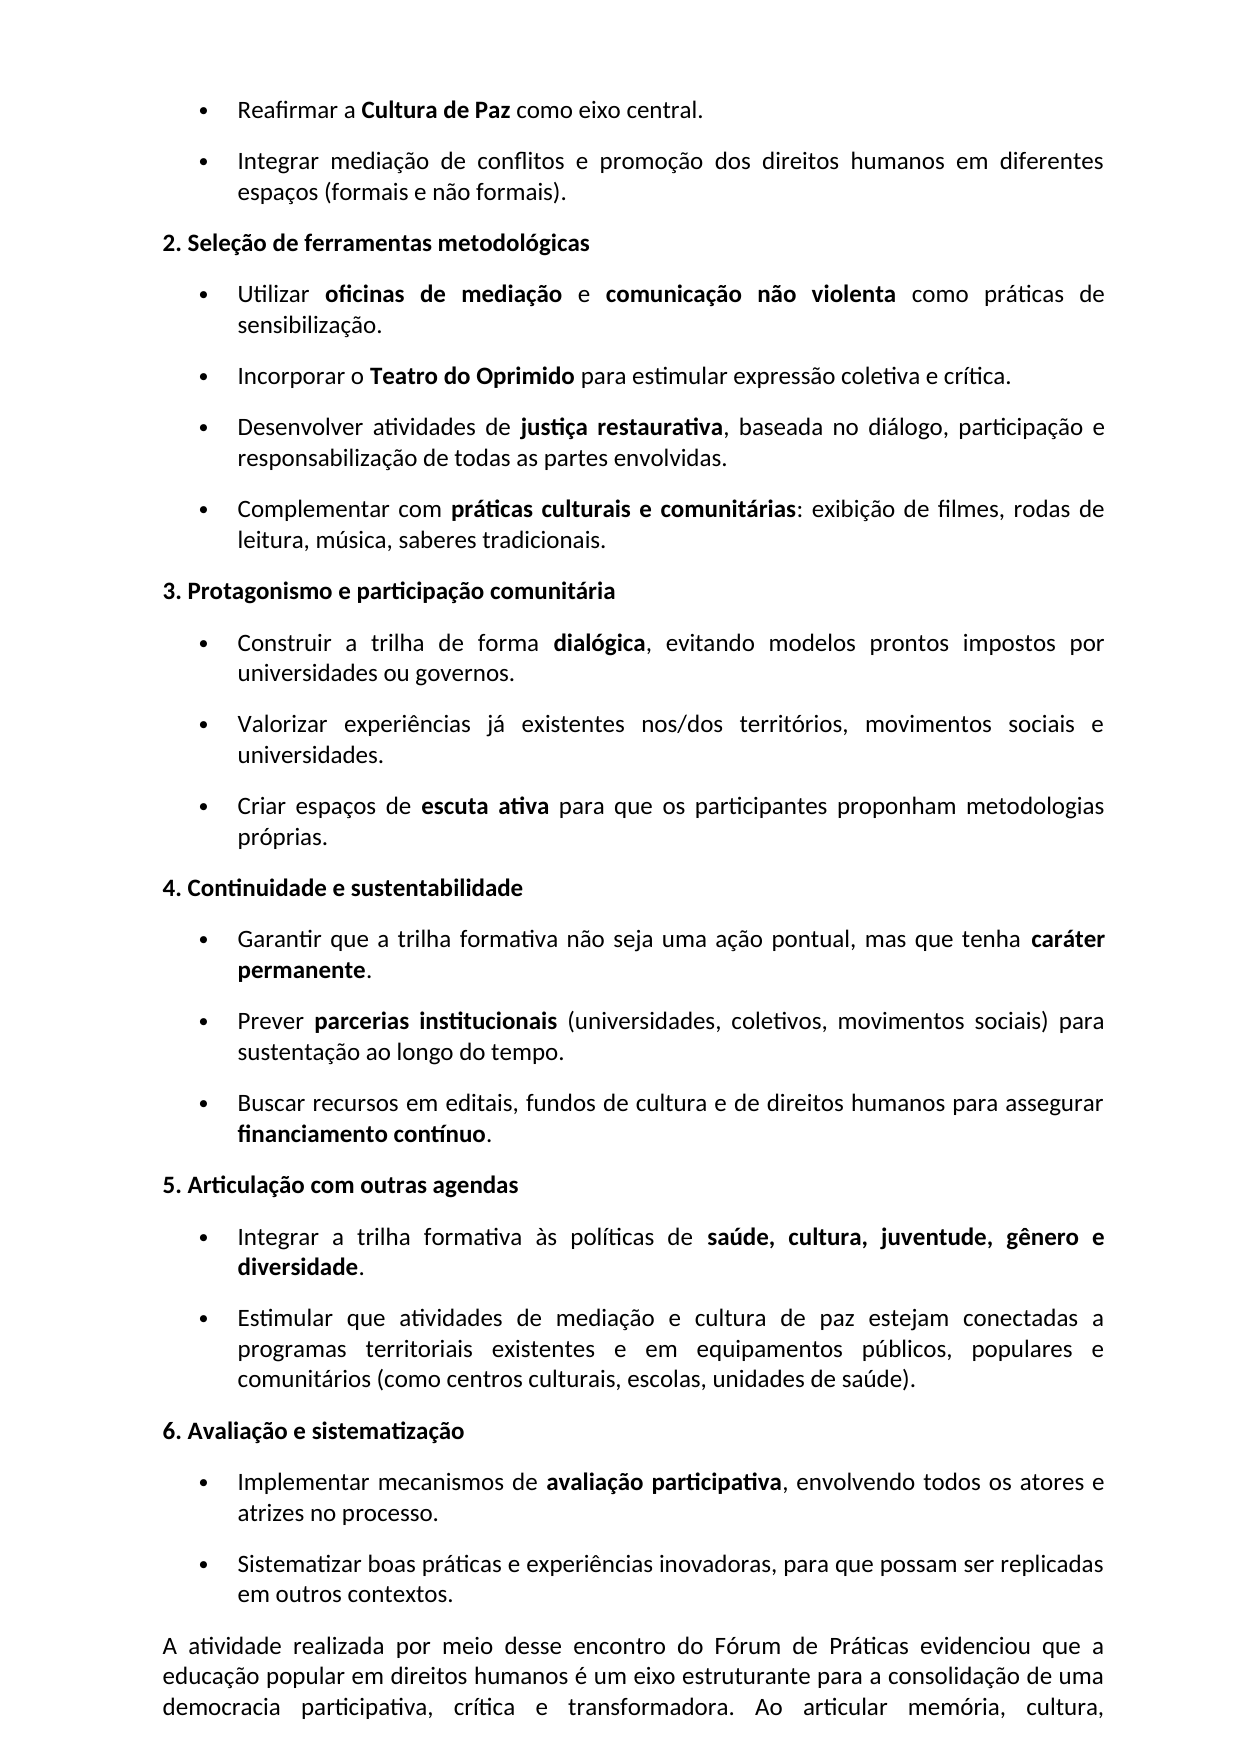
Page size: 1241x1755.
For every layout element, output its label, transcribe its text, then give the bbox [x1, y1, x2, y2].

list Incorporar o Teatro do Oprimido para estimular expressão coletiva e crítica. [200, 360, 1105, 391]
list Utilizar oficinas de mediação e comunicação não violenta como práticas de sensibilização. [200, 278, 1105, 339]
list Valorizar experiências já existentes nos/dos territórios, movimentos sociais e universidades. [200, 708, 1105, 769]
list Estimular que atividades de mediação e cultura de paz estejam conectadas a programas territoriais existentes e em equipamentos públicos, populares e comunitários (como centros culturais, escolas, unidades de saúde). [200, 1302, 1105, 1394]
list Prever parcerias institucionais (universidades, coletivos, movimentos sociais) para sustentação ao longo do tempo. [200, 1006, 1105, 1067]
list Sistematizar boas práticas e experiências inovadoras, para que possam ser replicadas em outros contextos. [200, 1548, 1105, 1609]
subtitle 3. Protagonismo e participação comunitária [162, 575, 1105, 606]
list Reafirmar a Cultura de Paz como eixo central. [200, 94, 1105, 124]
list Integrar mediação de conflitos e promoção dos direitos humanos em diferentes espaços (formais e não formais). [200, 145, 1105, 206]
list Integrar a trilha formativa às políticas de saúde, cultura, juventude, gênero e diversidade. [200, 1221, 1105, 1282]
list Garantir que a trilha formativa não seja uma ação pontual, mas que tenha caráter permanente. [200, 924, 1105, 985]
subtitle 2. Seleção de ferramentas metodológicas [162, 227, 1105, 257]
subtitle 6. Avaliação e sistematização [162, 1415, 1105, 1445]
list Desenvolver atividades de justiça restaurativa, baseada no diálogo, participação e responsabilização de todas as partes envolvidas. [200, 412, 1105, 473]
list Buscar recursos em editais, fundos de cultura e de direitos humanos para assegurar financiamento contínuo. [200, 1087, 1105, 1148]
text A atividade realizada por meio desse encontro do Fórum de Práticas evidenciou que a educação popular em direitos humanos é um eixo estruturante para a consolidação de uma democracia participativa, crítica e transformadora. Ao articular memória, cultura, [162, 1630, 1105, 1722]
list Construir a trilha de forma dialógica, evitando modelos prontos impostos por universidades ou governos. [200, 627, 1105, 688]
list Criar espaços de escuta ativa para que os participantes proponham metodologias próprias. [200, 790, 1105, 851]
list Complementar com práticas culturais e comunitárias: exibição de filmes, rodas de leitura, música, saberes tradicionais. [200, 493, 1105, 554]
subtitle 4. Continuidade e sustentabilidade [162, 872, 1105, 903]
list Implementar mecanismos de avaliação participativa, envolvendo todos os atores e atrizes no processo. [200, 1466, 1105, 1527]
subtitle 5. Articulação com outras agendas [162, 1169, 1105, 1200]
